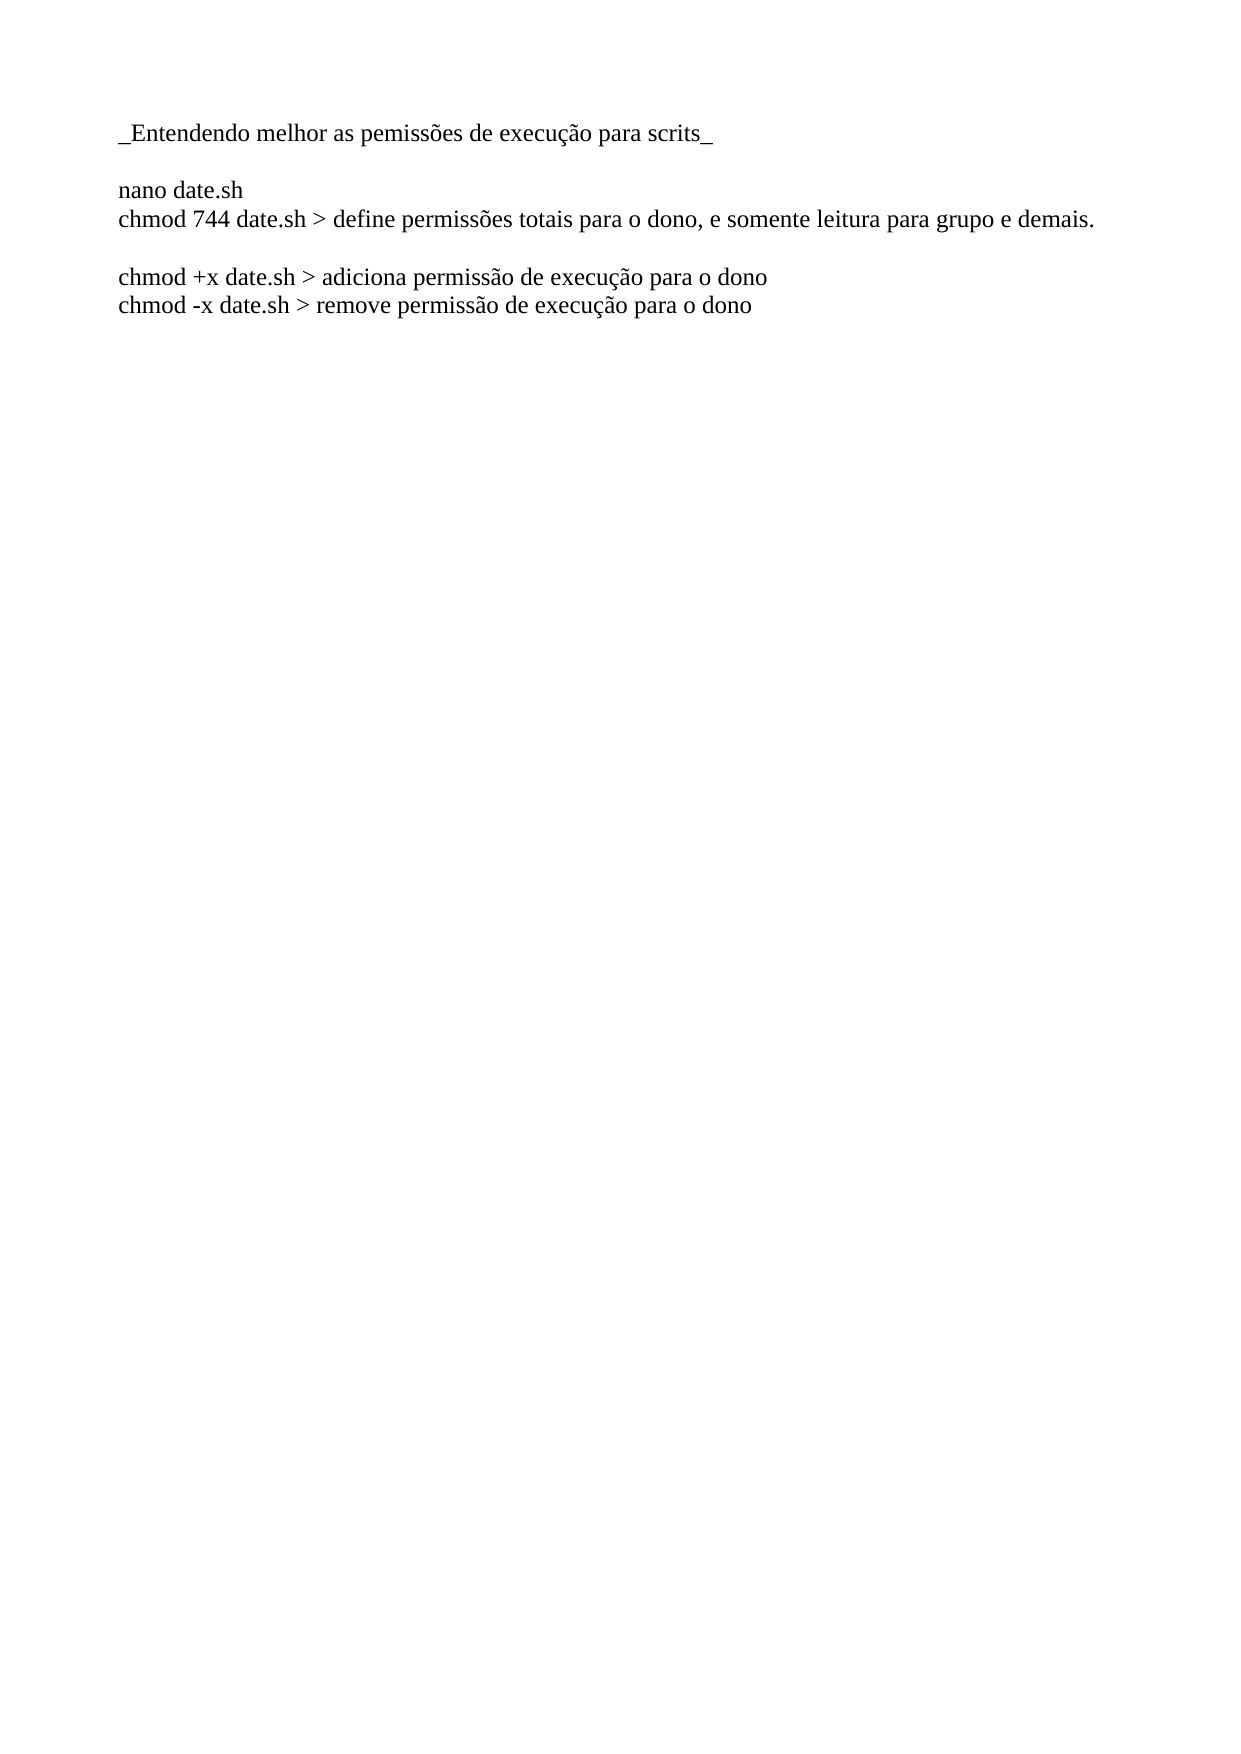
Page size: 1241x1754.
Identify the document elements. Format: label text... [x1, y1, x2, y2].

text chmod -x date.sh > remove permissão de execução para o dono [118, 291, 1122, 319]
text chmod +x date.sh > adiciona permissão de execução para o dono [118, 262, 1122, 291]
text _Entendendo melhor as pemissões de execução para scrits_ [118, 118, 1122, 147]
text nano date.sh [118, 176, 1122, 204]
text chmod 744 date.sh > define permissões totais para o dono, e somente leitura para grupo e demais. [118, 204, 1122, 233]
